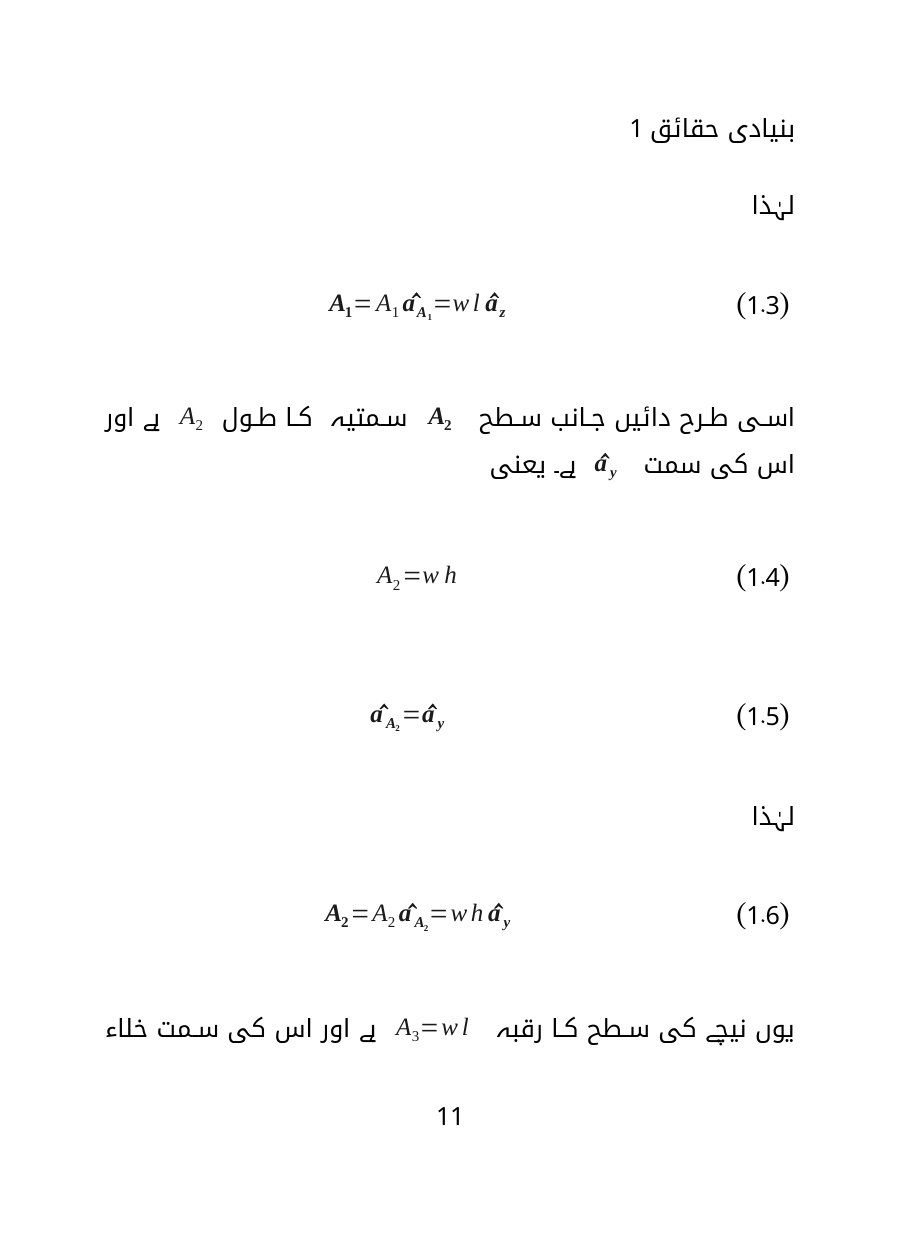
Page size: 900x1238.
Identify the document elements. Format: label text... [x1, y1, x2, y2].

text لہٰذا [105, 793, 795, 840]
table_header (1.5) [718, 688, 795, 759]
table_header [105, 548, 718, 619]
table_header (1.3) [718, 276, 795, 348]
text لہٰذا [105, 182, 795, 230]
table_header [105, 688, 718, 759]
table_header (1.4) [718, 548, 795, 619]
text یوں نیچے کی سطح کا رقبہ ہے اور اس کی سمت خلاء کی اکائی سمتیہ کے اُلٹ ہے لہٰذا [105, 1005, 795, 1052]
table_header (1.6) [718, 887, 795, 958]
table_header [105, 276, 718, 348]
text اسی طرح دائیں جانب سطح سمتیہ کا طولہے اور اس کی سمت ہے۔ یعنی [105, 394, 795, 489]
table_header [105, 887, 718, 958]
